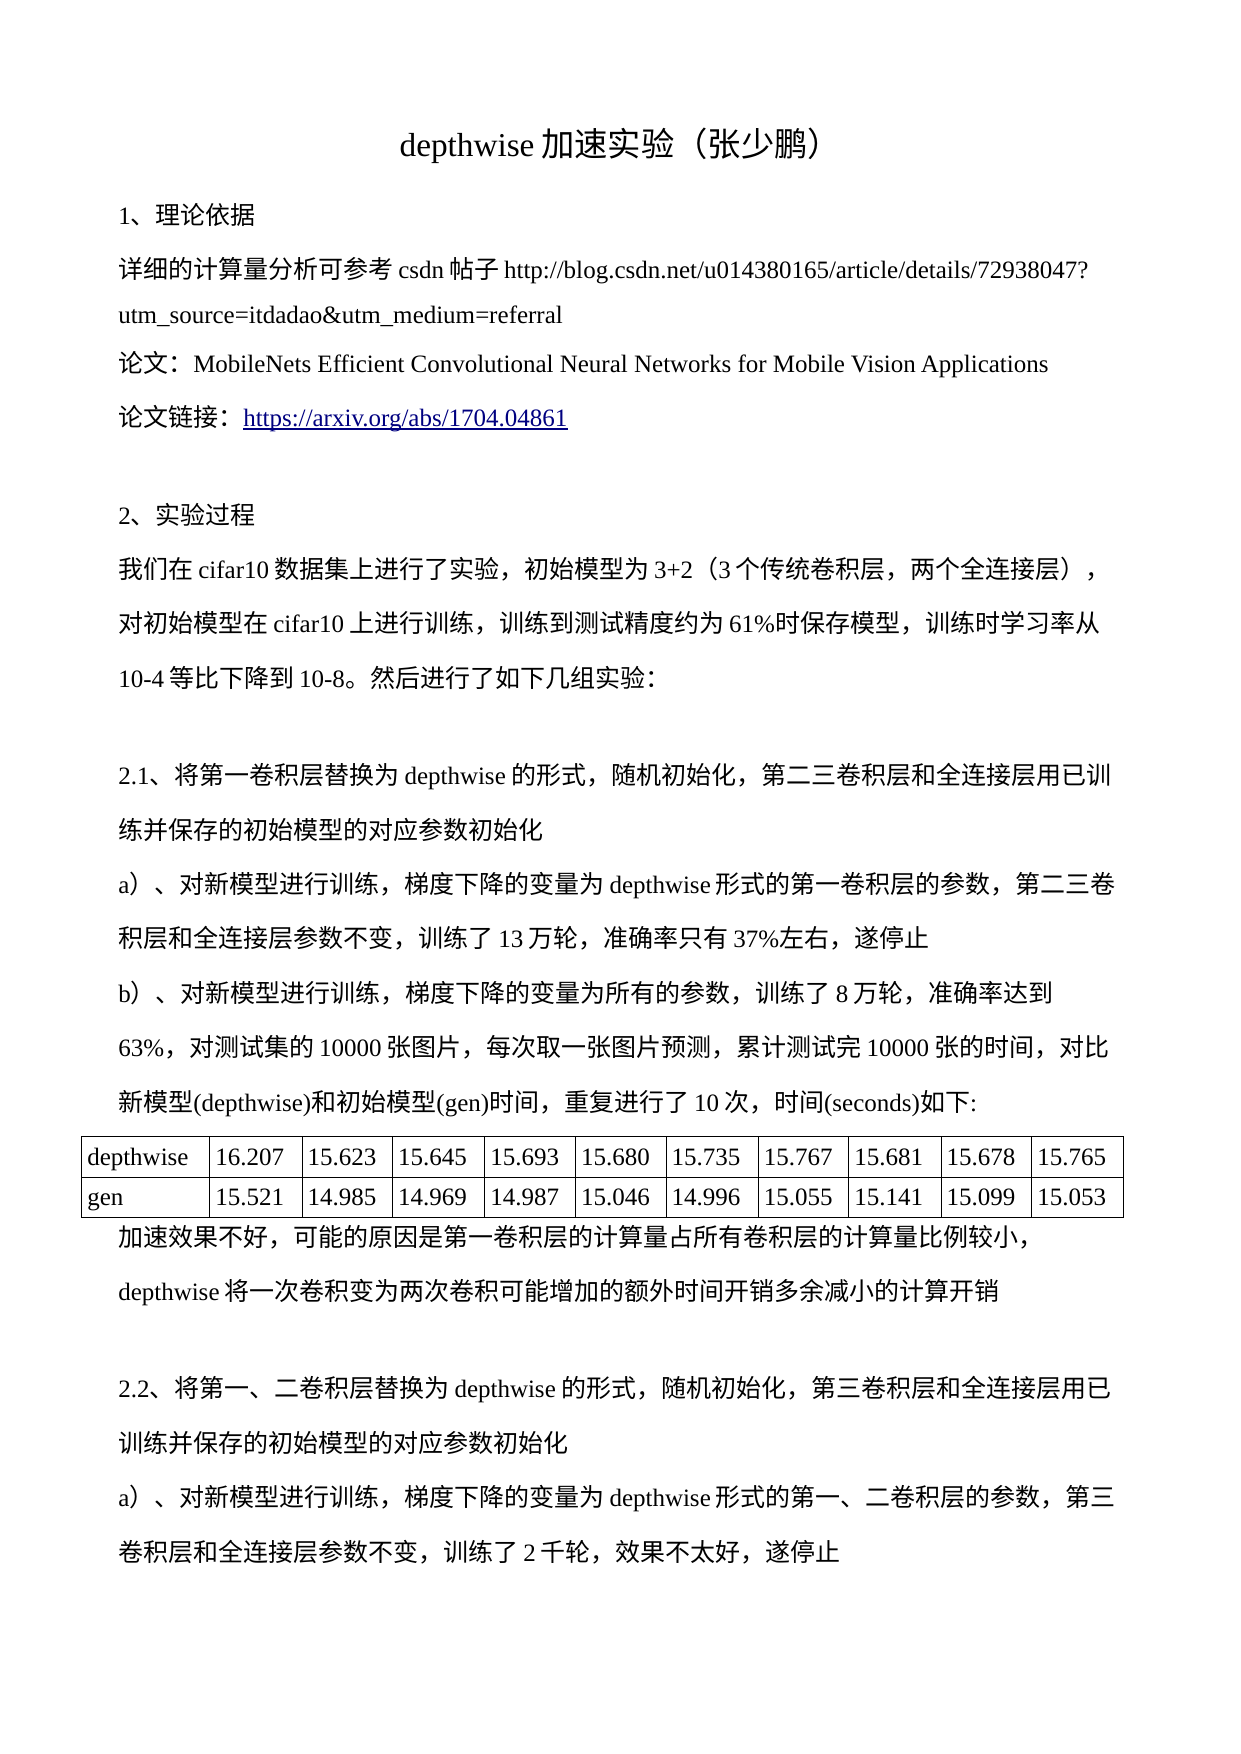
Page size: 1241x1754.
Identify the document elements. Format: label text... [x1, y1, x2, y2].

text 1、理论依据 [118, 195, 1122, 231]
table_cell 15.053 [1032, 1178, 1123, 1217]
text 2、实验过程 [118, 495, 1122, 531]
table_cell 15.141 [849, 1178, 941, 1217]
table_cell 14.985 [303, 1178, 392, 1217]
table_cell 14.996 [667, 1178, 758, 1217]
text a）、对新模型进行训练，梯度下降的变量为depthwise形式的第一、二卷积层的参数，第三卷积层和全连接层参数不变，训练了2千轮，效果不太好，遂停止 [118, 1478, 1122, 1568]
table_header 15.623 [303, 1137, 392, 1177]
text 加速效果不好，可能的原因是第一卷积层的计算量占所有卷积层的计算量比例较小，depthwise将一次卷积变为两次卷积可能增加的额外时间开销多余减小的计算开销 [118, 1218, 1122, 1308]
text 详细的计算量分析可参考csdn帖子http://blog.csdn.net/u014380165/article/details/72938047?utm_source=itdadao&utm_medium=referral [118, 249, 1122, 329]
table_header 15.767 [759, 1137, 848, 1177]
table_cell gen [82, 1178, 209, 1217]
table_cell 14.969 [393, 1178, 484, 1217]
text a）、对新模型进行训练，梯度下降的变量为depthwise形式的第一卷积层的参数，第二三卷积层和全连接层参数不变，训练了13万轮，准确率只有37%左右，遂停止 [118, 864, 1122, 955]
table_cell 15.046 [576, 1178, 666, 1217]
table_header depthwise [82, 1137, 209, 1177]
table_header 15.735 [667, 1137, 758, 1177]
text 论文：MobileNets Efficient Convolutional Neural Networks for Mobile Vision Applications 论文链接：https://arxiv.org/abs/1704.04861 [118, 343, 1122, 434]
table_header 15.678 [942, 1137, 1031, 1177]
table_header 15.681 [849, 1137, 941, 1177]
table_header 15.680 [576, 1137, 666, 1177]
table_cell 14.987 [485, 1178, 575, 1217]
table_header 15.645 [393, 1137, 484, 1177]
table_cell 15.521 [210, 1178, 302, 1217]
table_cell 15.055 [759, 1178, 848, 1217]
table_header 16.207 [210, 1137, 302, 1177]
text 2.2、将第一、二卷积层替换为depthwise的形式，随机初始化，第三卷积层和全连接层用已训练并保存的初始模型的对应参数初始化 [118, 1369, 1122, 1459]
text depthwise加速实验（张少鹏） [118, 118, 1122, 166]
table_header 15.765 [1032, 1137, 1123, 1177]
text b）、对新模型进行训练，梯度下降的变量为所有的参数，训练了8万轮，准确率达到63%，对测试集的10000张图片，每次取一张图片预测，累计测试完10000张的时间，对比新模型(depthwise)和初始模型(gen)时间，重复进行了10次，时间(seconds)如下: [118, 973, 1122, 1118]
text 我们在cifar10数据集上进行了实验，初始模型为3+2（3个传统卷积层，两个全连接层），对初始模型在cifar10上进行训练，训练到测试精度约为61%时保存模型，训练时学习率从10-4等比下降到10-8。然后进行了如下几组实验： [118, 549, 1122, 694]
table_cell 15.099 [942, 1178, 1031, 1217]
text 2.1、将第一卷积层替换为depthwise的形式，随机初始化，第二三卷积层和全连接层用已训练并保存的初始模型的对应参数初始化 [118, 756, 1122, 846]
table_header 15.693 [485, 1137, 575, 1177]
